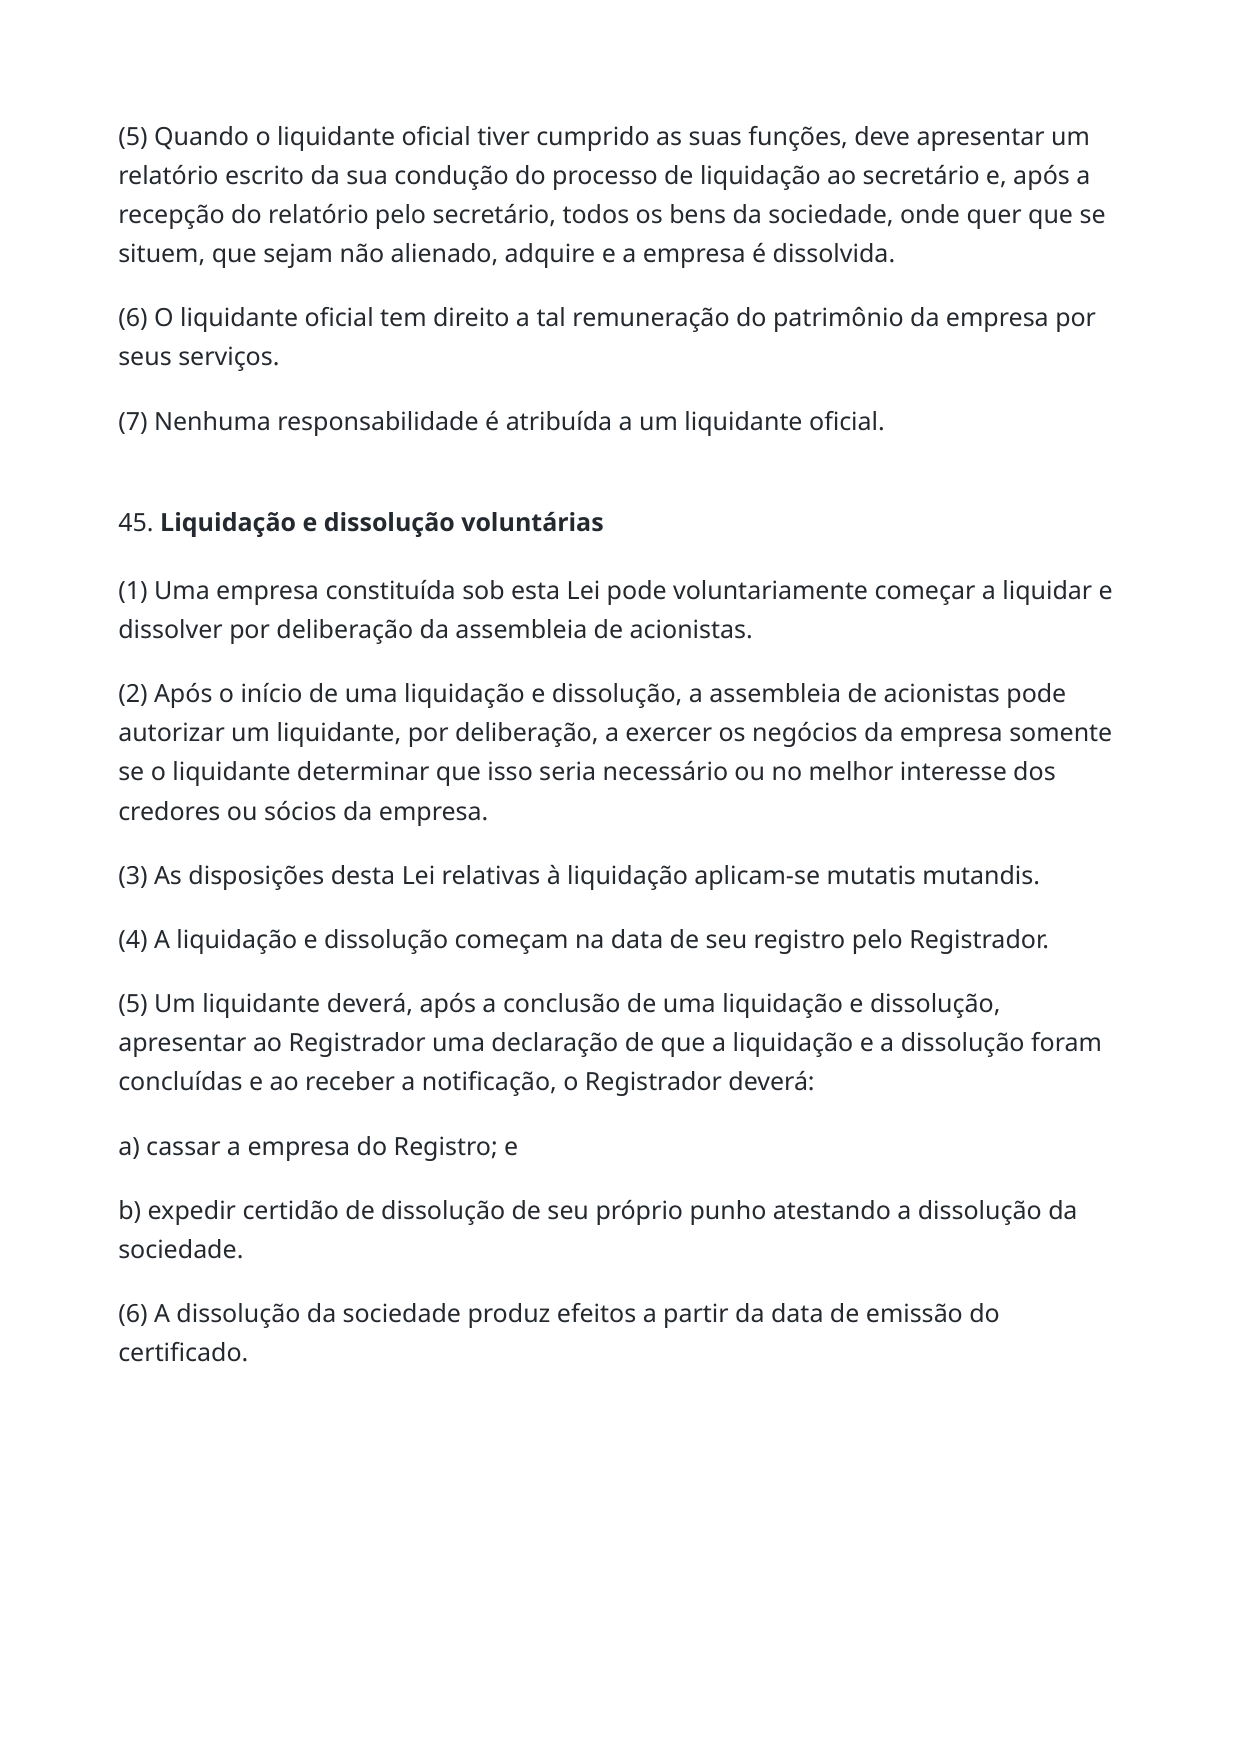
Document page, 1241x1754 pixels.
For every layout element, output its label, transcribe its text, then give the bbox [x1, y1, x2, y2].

subtitle 45. Liquidação e dissolução voluntárias [118, 505, 1122, 539]
text (5) Um liquidante deverá, após a conclusão de uma liquidação e dissolução, apresentar ao Registrador uma declaração de que a liquidação e a dissolução foram concluídas e ao receber a notificação, o Registrador deverá: [118, 986, 1122, 1098]
text b) expedir certidão de dissolução de seu próprio punho atestando a dissolução da sociedade. [118, 1192, 1122, 1266]
text (2) Após o início de uma liquidação e dissolução, a assembleia de acionistas pode autorizar um liquidante, por deliberação, a exercer os negócios da empresa somente se o liquidante determinar que isso seria necessário ou no melhor interesse dos credores ou sócios da empresa. [118, 676, 1122, 827]
text (6) O liquidante oficial tem direito a tal remuneração do patrimônio da empresa por seus serviços. [118, 300, 1122, 373]
text (3) As disposições desta Lei relativas à liquidação aplicam-se mutatis mutandis. [118, 857, 1122, 891]
text (7) Nenhuma responsabilidade é atribuída a um liquidante oficial. [118, 403, 1122, 437]
text (6) A dissolução da sociedade produz efeitos a partir da data de emissão do certificado. [118, 1296, 1122, 1369]
text (1) Uma empresa constituída sob esta Lei pode voluntariamente começar a liquidar e dissolver por deliberação da assembleia de acionistas. [118, 572, 1122, 646]
text (4) A liquidação e dissolução começam na data de seu registro pelo Registrador. [118, 921, 1122, 956]
text a) cassar a empresa do Registro; e [118, 1128, 1122, 1162]
text (5) Quando o liquidante oficial tiver cumprido as suas funções, deve apresentar um relatório escrito da sua condução do processo de liquidação ao secretário e, após a recepção do relatório pelo secretário, todos os bens da sociedade, onde quer que se situem, que sejam não alienado, adquire e a empresa é dissolvida. [118, 118, 1122, 270]
